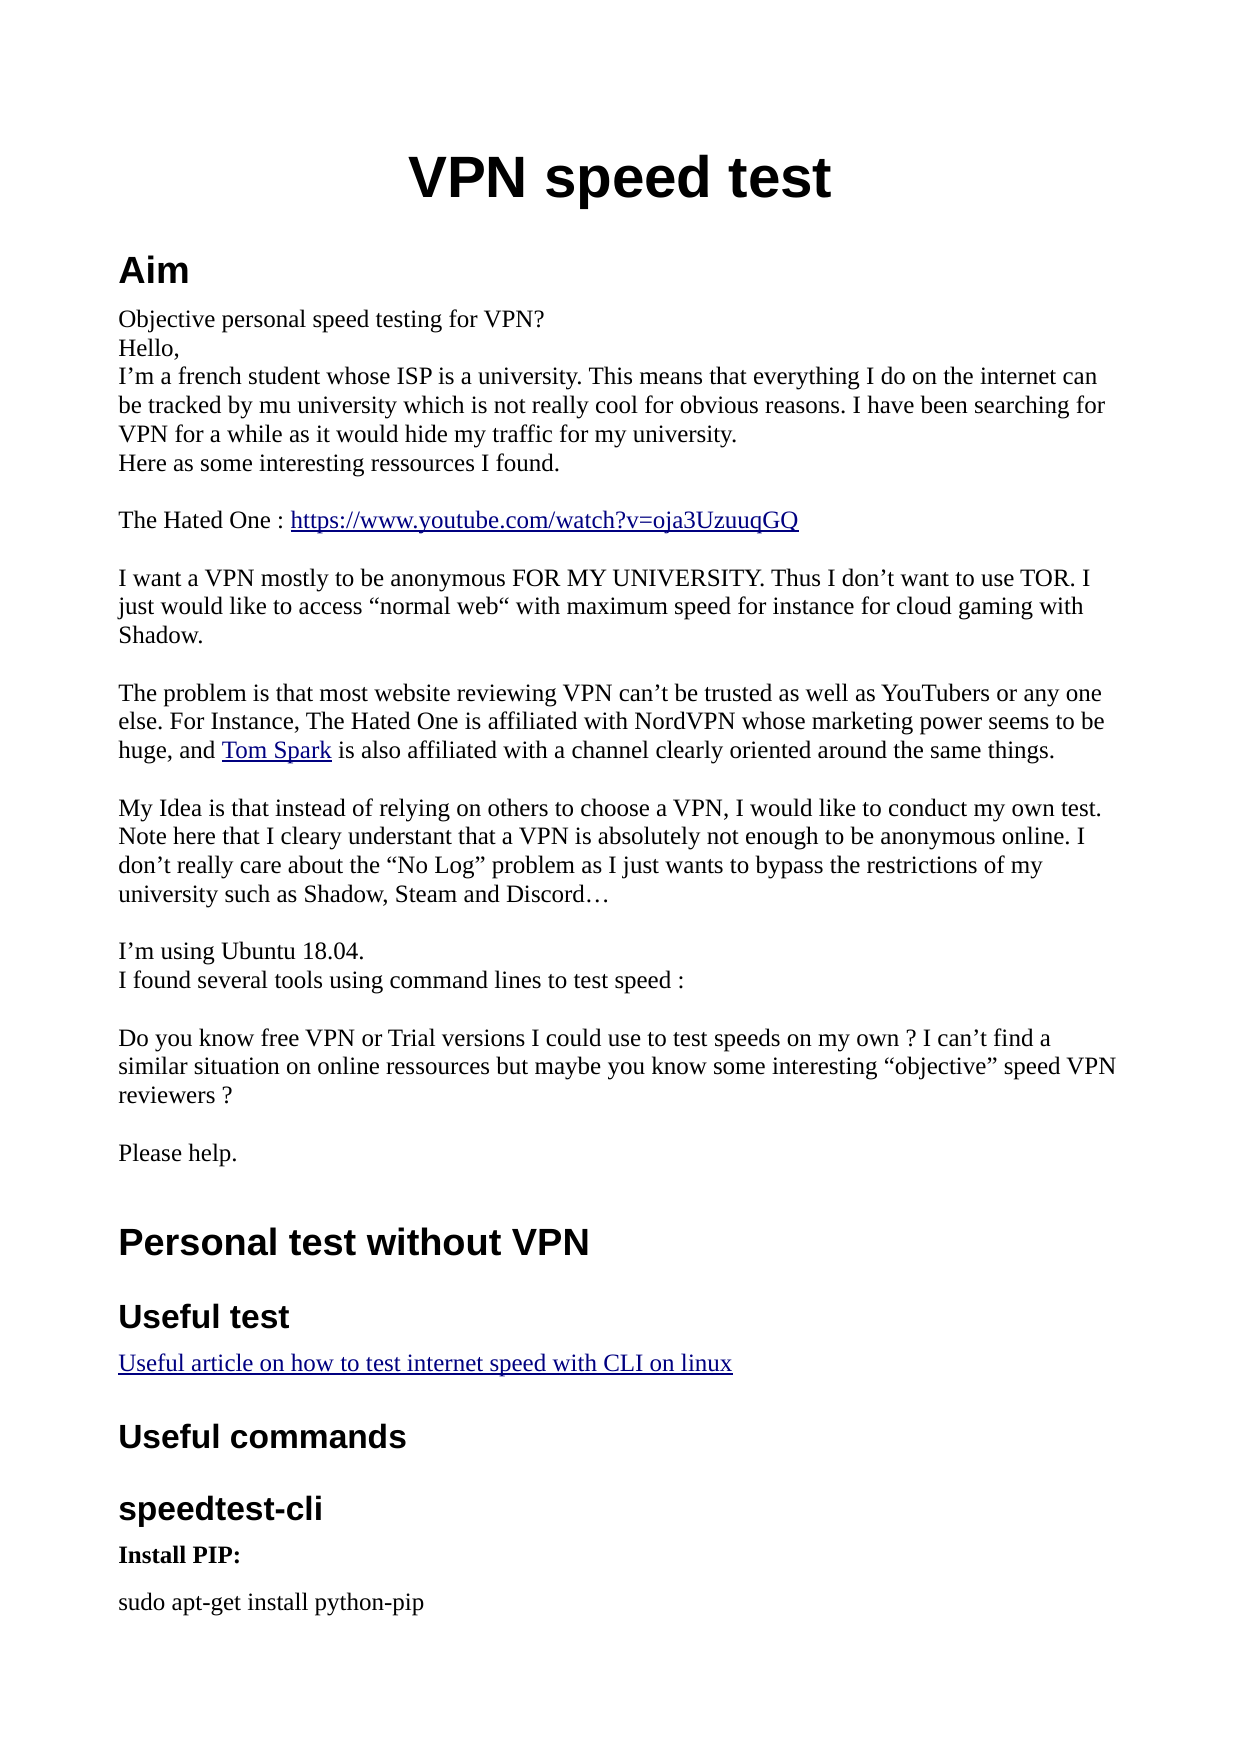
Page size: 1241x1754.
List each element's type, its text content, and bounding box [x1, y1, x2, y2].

subtitle Personal test without VPN [118, 1220, 1122, 1264]
text The Hated One : https://www.youtube.com/watch?v=oja3UzuuqGQ [118, 505, 1122, 534]
text I’m using Ubuntu 18.04. [118, 936, 1122, 965]
text Hello, [118, 333, 1122, 361]
text I’m a french student whose ISP is a university. This means that everything I do on the internet can be tracked by mu university which is not really cool for obvious reasons. I have been searching for VPN for a while as it would hide my traffic for my university. [118, 361, 1122, 448]
title VPN speed test [118, 143, 1122, 210]
subtitle Aim [118, 248, 1122, 291]
text The problem is that most website reviewing VPN can’t be trusted as well as YouTubers or any one else. For Instance, The Hated One is affiliated with NordVPN whose marketing power seems to be huge, and Tom Spark is also affiliated with a channel clearly oriented around the same things. [118, 678, 1122, 764]
text I found several tools using command lines to test speed : [118, 965, 1122, 994]
text Objective personal speed testing for VPN? [118, 304, 1122, 333]
text Install PIP: [118, 1540, 1122, 1568]
subtitle Useful commands [118, 1417, 1122, 1455]
text Useful article on how to test internet speed with CLI on linux [118, 1348, 1122, 1377]
text I want a VPN mostly to be anonymous FOR MY UNIVERSITY. Thus I don’t want to use TOR. I just would like to access “normal web“ with maximum speed for instance for cloud gaming with Shadow. [118, 563, 1122, 649]
text Please help. [118, 1138, 1122, 1166]
text Do you know free VPN or Trial versions I could use to test speeds on my own ? I can’t find a similar situation on online ressources but maybe you know some interesting “objective” speed VPN reviewers ? [118, 1023, 1122, 1109]
subtitle Useful test [118, 1297, 1122, 1336]
text Here as some interesting ressources I found. [118, 448, 1122, 476]
text My Idea is that instead of relying on others to choose a VPN, I would like to conduct my own test. Note here that I cleary understant that a VPN is absolutely not enough to be anonymous online. I don’t really care about the “No Log” problem as I just wants to bypass the restrictions of my university such as Shadow, Steam and Discord… [118, 793, 1122, 908]
subtitle speedtest-cli [118, 1489, 1122, 1527]
text sudo apt-get install python-pip [118, 1587, 1122, 1616]
